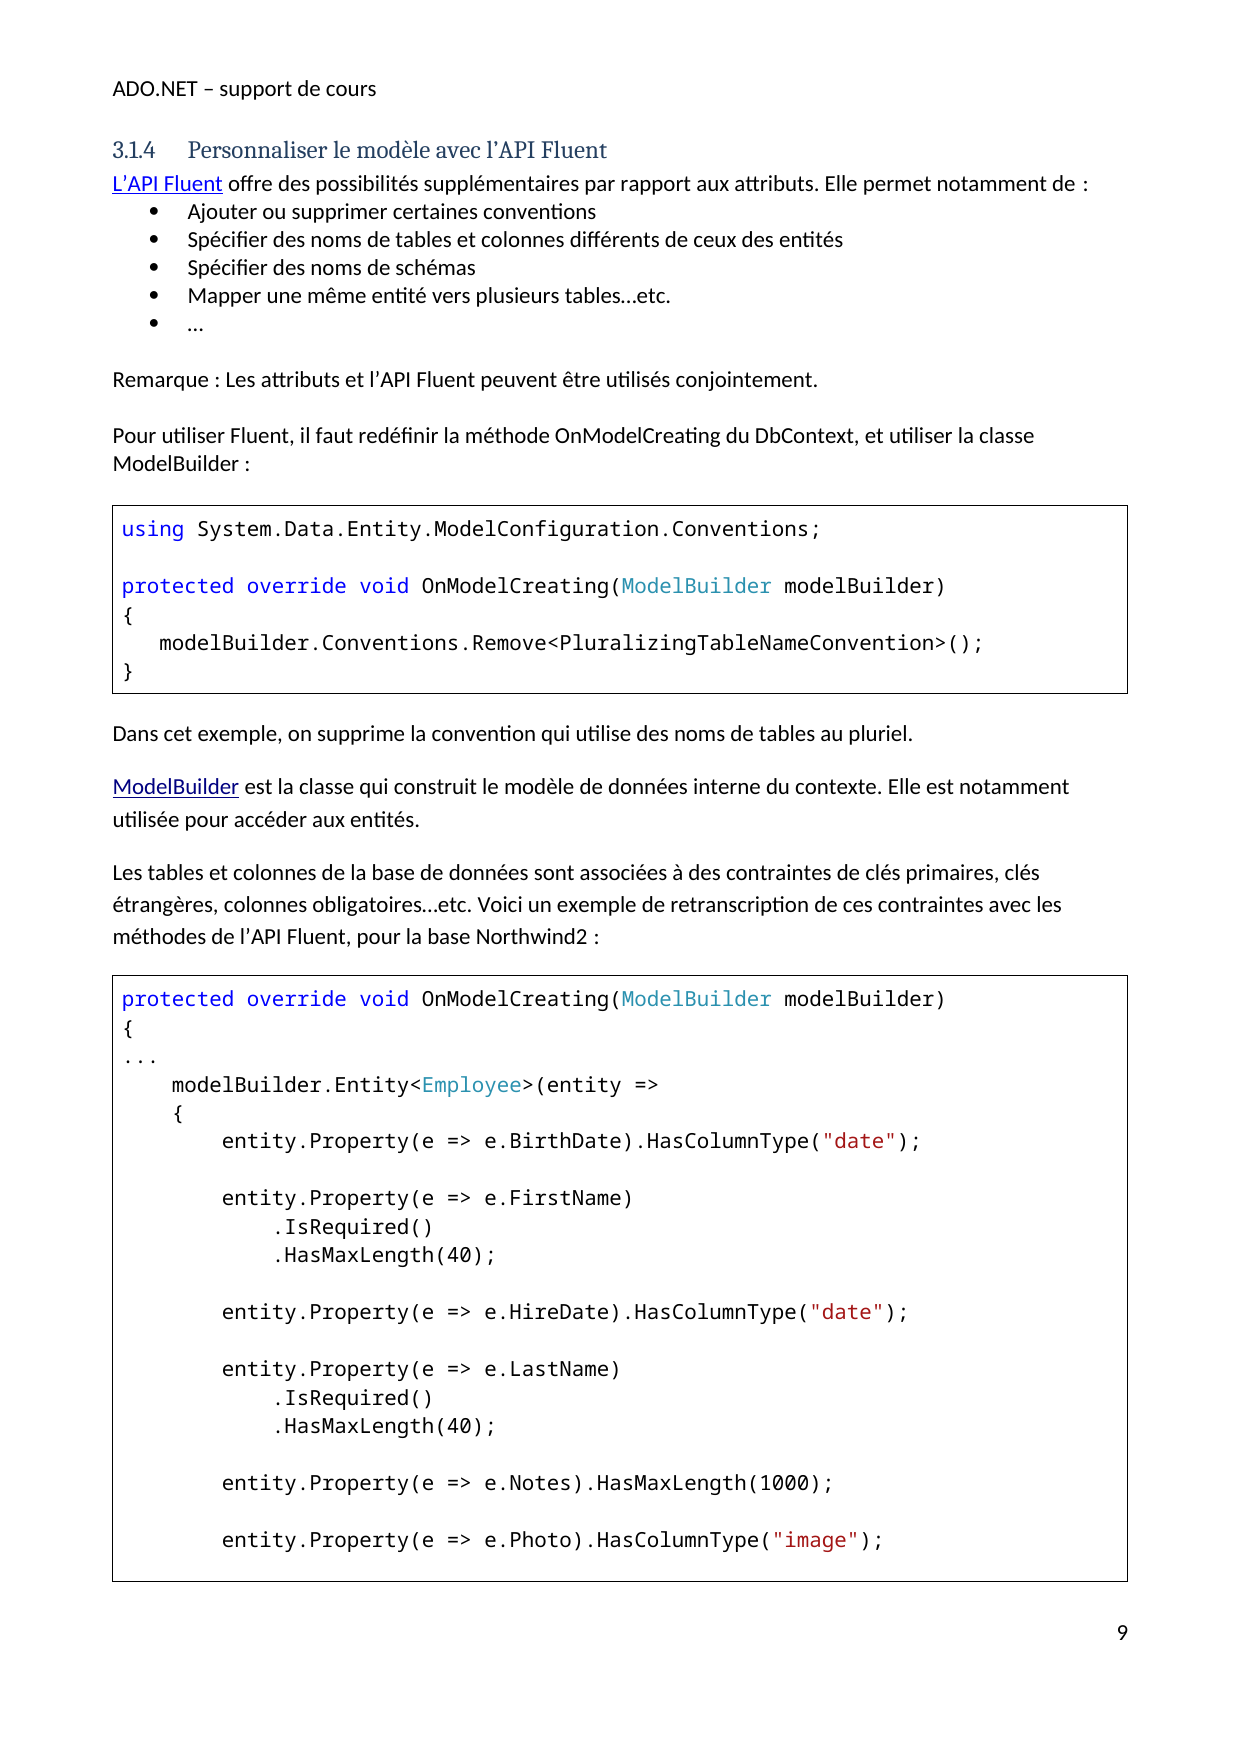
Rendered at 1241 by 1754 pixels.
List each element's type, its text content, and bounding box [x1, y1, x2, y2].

text .HasMaxLength(40); [113, 1402, 1127, 1439]
text modelBuilder.Entity<Employee>(entity => [113, 1060, 1127, 1089]
list Spécifier des noms de tables et colonnes différents de ceux des entités [150, 225, 1128, 253]
list Ajouter ou supprimer certaines conventions [150, 197, 1128, 225]
text using System.Data.Entity.ModelConfiguration.Conventions; protected override void OnModelCreating(ModelBuilder modelBuilder) { modelBuilder.Conventions.Remove<PluralizingTableNameConvention>(); } [113, 506, 1127, 693]
text ModelBuilder est la classe qui construit le modèle de données interne du contexte. Elle est notamment utilisée pour accéder aux entités. [112, 772, 1128, 833]
list Spécifier des noms de schémas [150, 253, 1128, 281]
list Mapper une même entité vers plusieurs tables…etc. [150, 281, 1128, 309]
text protected override void OnModelCreating(ModelBuilder modelBuilder) [113, 976, 1127, 1003]
text Dans cet exemple, on supprime la convention qui utilise des noms de tables au pluriel. [112, 719, 1128, 747]
text L’API Fluent offre des possibilités supplémentaires par rapport aux attributs. Elle permet notamment de : [112, 169, 1128, 197]
text .IsRequired() [113, 1203, 1127, 1231]
list … [150, 309, 1128, 337]
text Les tables et colonnes de la base de données sont associées à des contraintes de clés primaires, clés étrangères, colonnes obligatoires…etc. Voici un exemple de retranscription de ces contraintes avec les méthodes de l’API Fluent, pour la base Northwind2 : [112, 858, 1128, 950]
text { [113, 1089, 1127, 1117]
text Pour utiliser Fluent, il faut redéfinir la méthode OnModelCreating du DbContext, et utiliser la classe ModelBuilder : [112, 421, 1128, 477]
text entity.Property(e => e.Photo).HasColumnType("image"); [113, 1515, 1127, 1553]
text entity.Property(e => e.LastName) [113, 1345, 1127, 1373]
text entity.Property(e => e.Notes).HasMaxLength(1000); [113, 1458, 1127, 1496]
text entity.Property(e => e.FirstName) [113, 1174, 1127, 1203]
text .IsRequired() [113, 1373, 1127, 1402]
text { [113, 1003, 1127, 1032]
subtitle Personnaliser le modèle avec l’API Fluent [112, 136, 1128, 164]
text .HasMaxLength(40); [113, 1231, 1127, 1269]
text Remarque : Les attributs et l’API Fluent peuvent être utilisés conjointement. [112, 365, 1128, 393]
text entity.Property(e => e.HireDate).HasColumnType("date"); [113, 1288, 1127, 1326]
text entity.Property(e => e.BirthDate).HasColumnType("date"); [113, 1117, 1127, 1155]
text ... [113, 1032, 1127, 1060]
